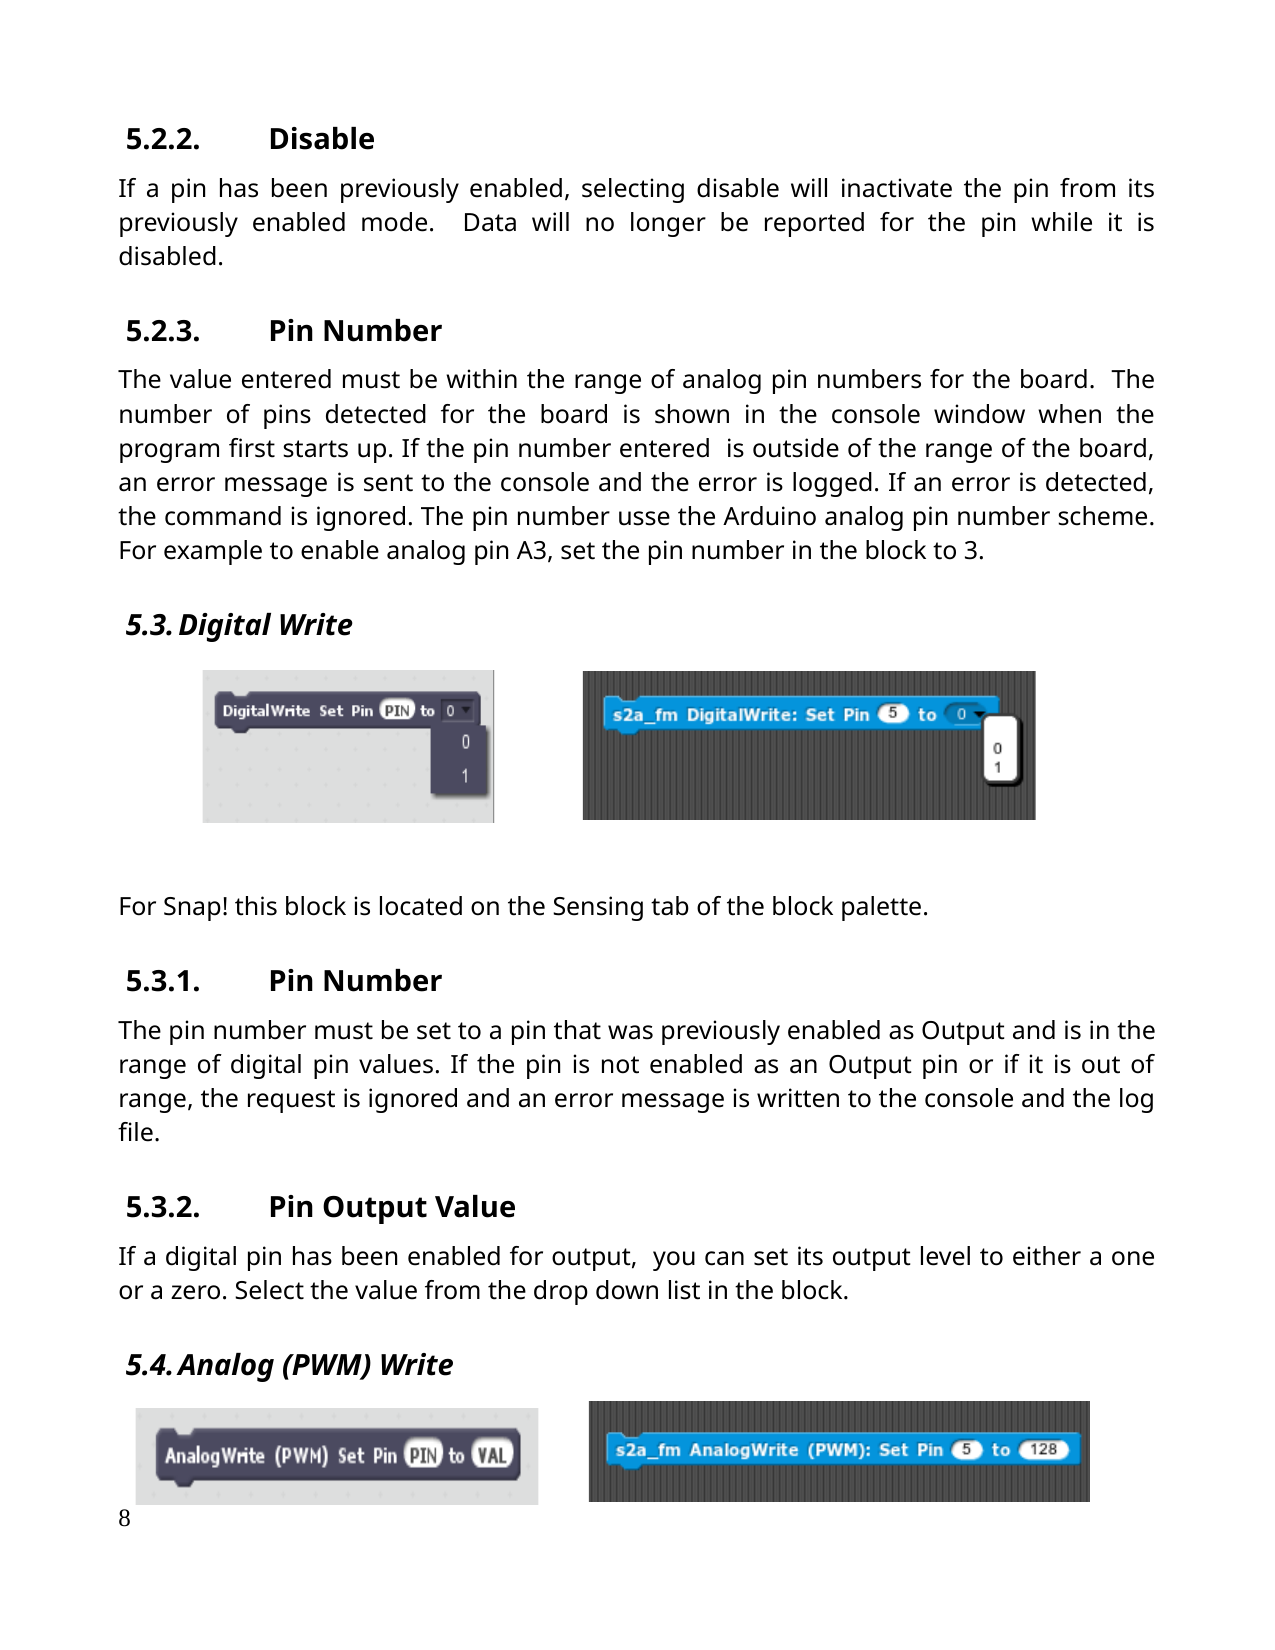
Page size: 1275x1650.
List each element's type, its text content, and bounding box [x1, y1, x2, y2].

text If a digital pin has been enabled for output, you can set its output level to either a one or a zero. Select the value from the drop down list in the block. [118, 1239, 1157, 1307]
subtitle Analog (PWM) Write [118, 1344, 1157, 1384]
subtitle Pin Number [118, 310, 1157, 350]
text If a pin has been previously enabled, selecting disable will inactivate the pin from its previously enabled mode. Data will no longer be reported for the pin while it is disabled. [118, 170, 1157, 272]
subtitle Pin Output Value [118, 1187, 1157, 1226]
picture [582, 671, 1036, 820]
text For Snap! this block is located on the Sensing tab of the block palette. [118, 889, 1157, 923]
text The pin number must be set to a pin that was previously enabled as Output and is in the range of digital pin values. If the pin is not enabled as an Output pin or if it is out of range, the request is ignored and an error message is written to the console and the log file. [118, 1013, 1157, 1149]
text The value entered must be within the range of analog pin numbers for the board. The number of pins detected for the board is shown in the console window when the program first starts up. If the pin number entered is outside of the range of the board, an error message is sent to the console and the error is logged. If an error is detected, the command is ignored. The pin number usse the Arduino analog pin number scheme. For example to enable analog pin A3, set the pin number in the block to 3. [118, 362, 1157, 567]
picture [202, 670, 495, 823]
subtitle Disable [118, 118, 1157, 158]
subtitle Digital Write [118, 604, 1157, 644]
subtitle Pin Number [118, 961, 1157, 1000]
picture [588, 1401, 1090, 1502]
picture [135, 1408, 539, 1505]
